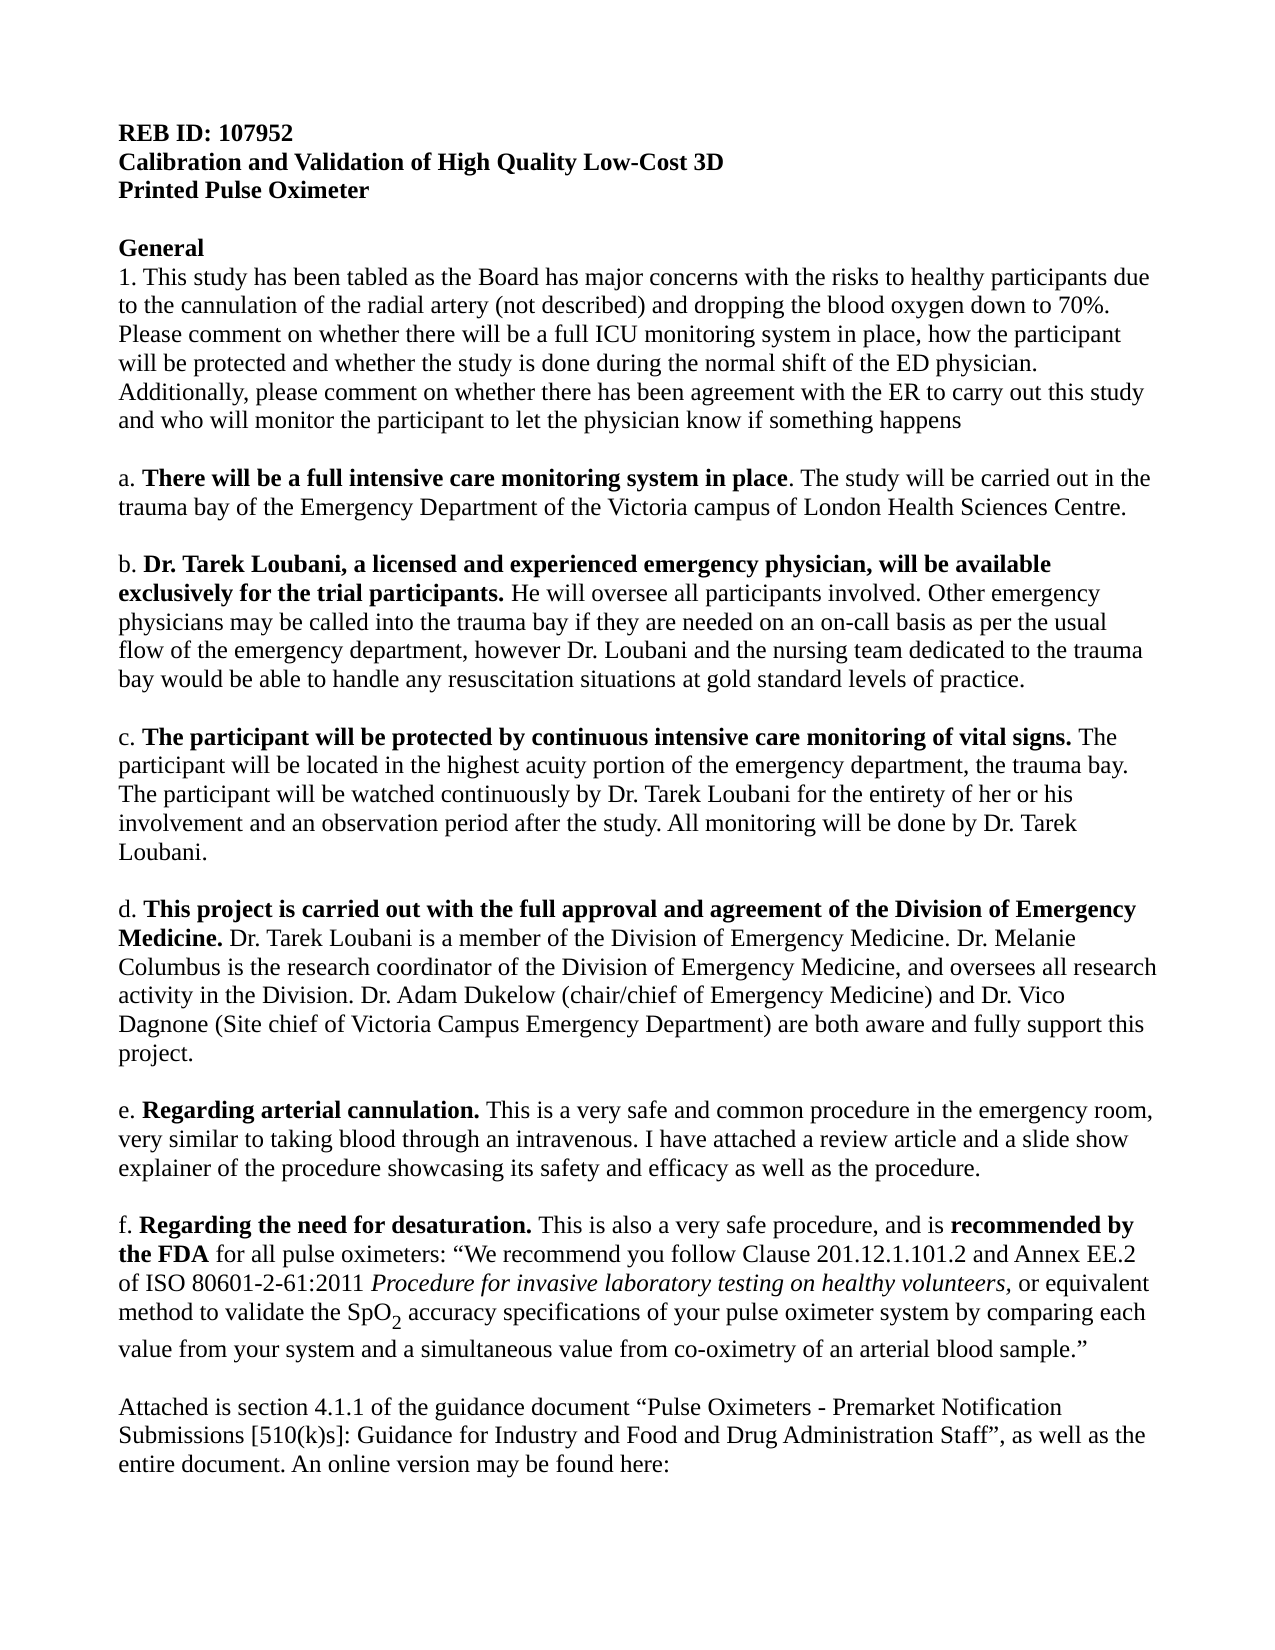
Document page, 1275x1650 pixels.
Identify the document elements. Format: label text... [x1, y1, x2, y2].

text REB ID: 107952 [118, 118, 1157, 147]
text c. The participant will be protected by continuous intensive care monitoring of vital signs. The participant will be located in the highest acuity portion of the emergency department, the trauma bay. The participant will be watched continuously by Dr. Tarek Loubani for the entirety of her or his involvement and an observation period after the study. All monitoring will be done by Dr. Tarek Loubani. [118, 722, 1157, 866]
text d. This project is carried out with the full approval and agreement of the Division of Emergency Medicine. Dr. Tarek Loubani is a member of the Division of Emergency Medicine. Dr. Melanie Columbus is the research coordinator of the Division of Emergency Medicine, and oversees all research activity in the Division. Dr. Adam Dukelow (chair/chief of Emergency Medicine) and Dr. Vico Dagnone (Site chief of Victoria Campus Emergency Department) are both aware and fully support this project. [118, 894, 1157, 1067]
text e. Regarding arterial cannulation. This is a very safe and common procedure in the emergency room, very similar to taking blood through an intravenous. I have attached a review article and a slide show explainer of the procedure showcasing its safety and efficacy as well as the procedure. [118, 1096, 1157, 1182]
text a. There will be a full intensive care monitoring system in place. The study will be carried out in the trauma bay of the Emergency Department of the Victoria campus of London Health Sciences Centre. [118, 463, 1157, 521]
text General [118, 233, 1157, 262]
text f. Regarding the need for desaturation. This is also a very safe procedure, and is recommended by the FDA for all pulse oximeters: “We recommend you follow Clause 201.12.1.101.2 and Annex EE.2 of ISO 80601-2-61:2011 Procedure for invasive laboratory testing on healthy volunteers, or equivalent method to validate the SpO2 accuracy specifications of your pulse oximeter system by comparing each value from your system and a simultaneous value from co-oximetry of an arterial blood sample.” [118, 1211, 1157, 1363]
text b. Dr. Tarek Loubani, a licensed and experienced emergency physician, will be available exclusively for the trial participants. He will oversee all participants involved. Other emergency physicians may be called into the trauma bay if they are needed on an on-call basis as per the usual flow of the emergency department, however Dr. Loubani and the nursing team dedicated to the trauma bay would be able to handle any resuscitation situations at gold standard levels of practice. [118, 549, 1157, 693]
text Calibration and Validation of High Quality Low-Cost 3D [118, 147, 1157, 176]
text Attached is section 4.1.1 of the guidance document “Pulse Oximeters - Premarket Notification Submissions [510(k)s]: Guidance for Industry and Food and Drug Administration Staff”, as well as the entire document. An online version may be found here: [118, 1392, 1157, 1478]
text 1. This study has been tabled as the Board has major concerns with the risks to healthy participants due to the cannulation of the radial artery (not described) and dropping the blood oxygen down to 70%. Please comment on whether there will be a full ICU monitoring system in place, how the participant will be protected and whether the study is done during the normal shift of the ED physician. Additionally, please comment on whether there has been agreement with the ER to carry out this study and who will monitor the participant to let the physician know if something happens [118, 262, 1157, 434]
text Printed Pulse Oximeter [118, 176, 1157, 204]
